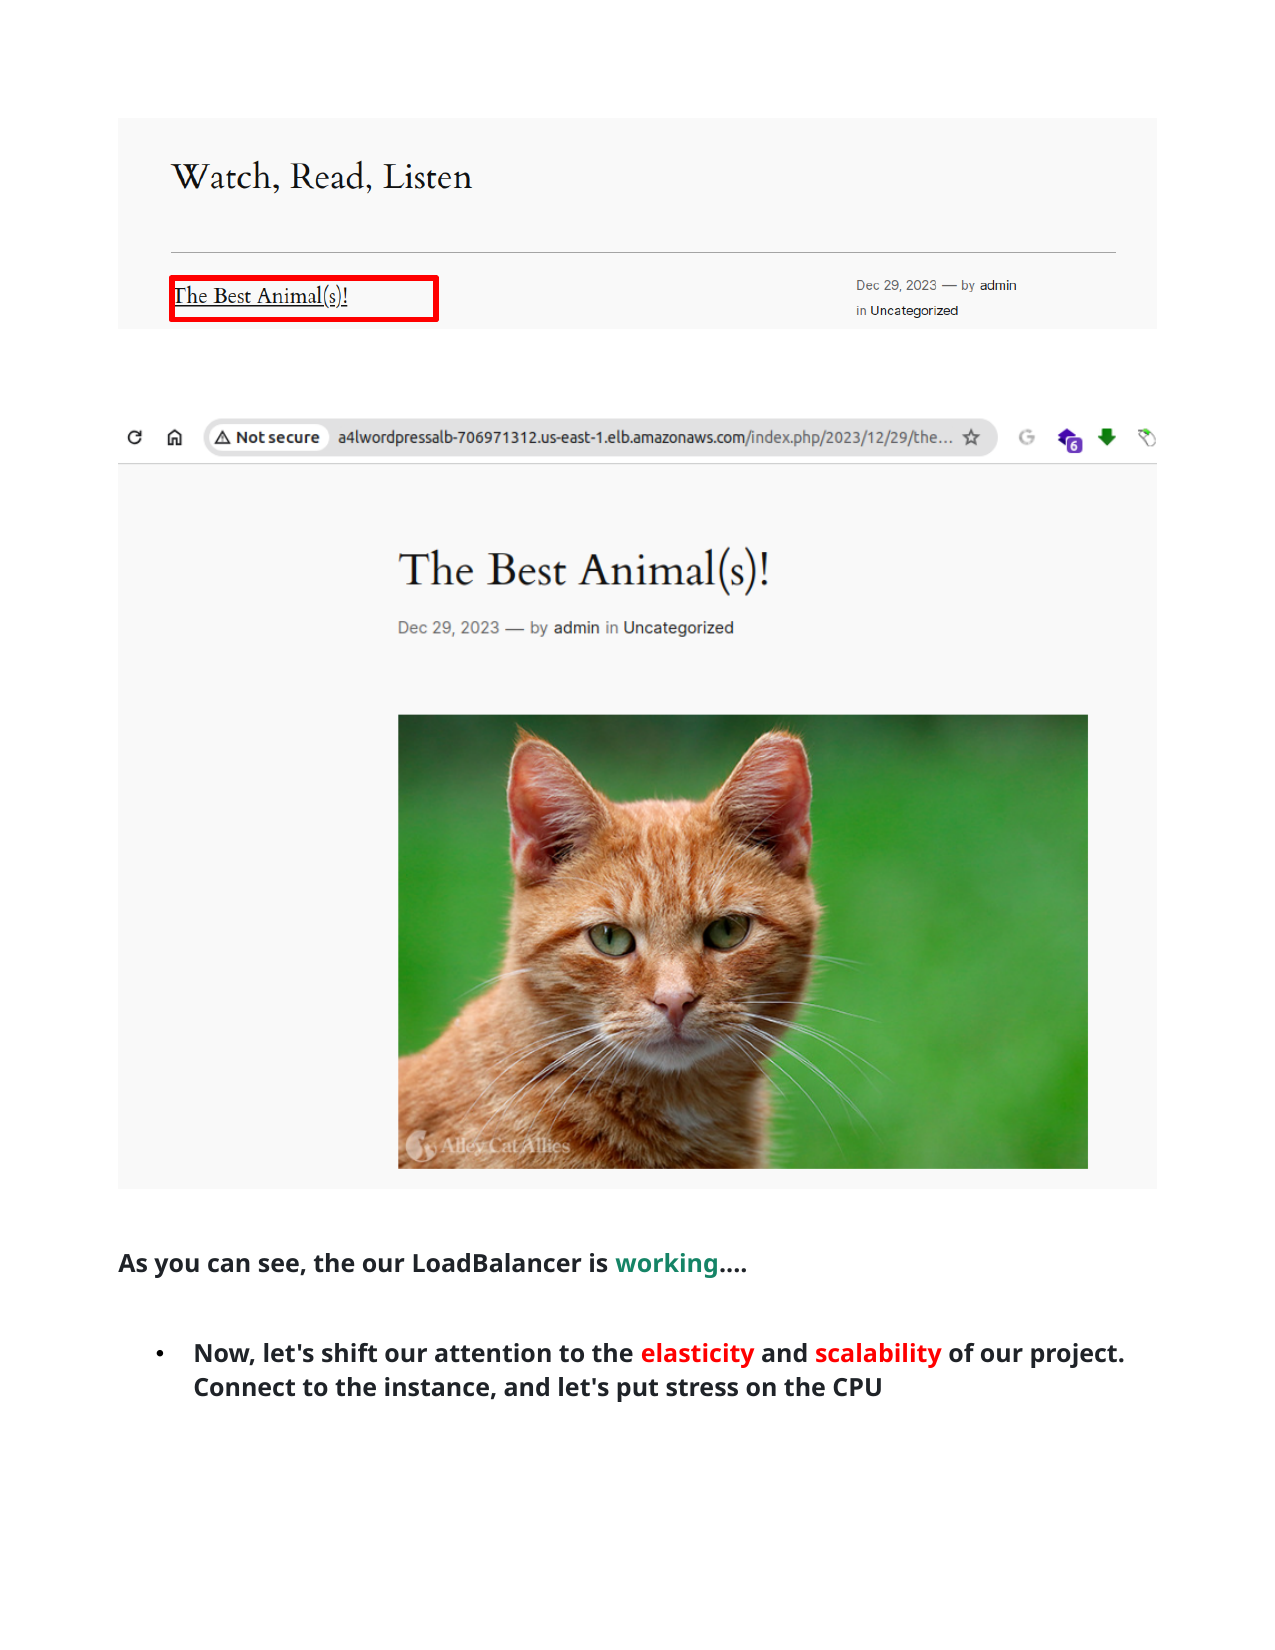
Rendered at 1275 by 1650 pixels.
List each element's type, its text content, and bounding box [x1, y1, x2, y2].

picture [118, 118, 1157, 329]
picture [118, 413, 1157, 1189]
text As you can see, the our LoadBalancer is working.... [118, 1245, 1157, 1279]
list Now, let's shift our attention to the elasticity and scalability of our project. Connect to the instance, and let's put stress on the CPU [156, 1336, 1157, 1404]
